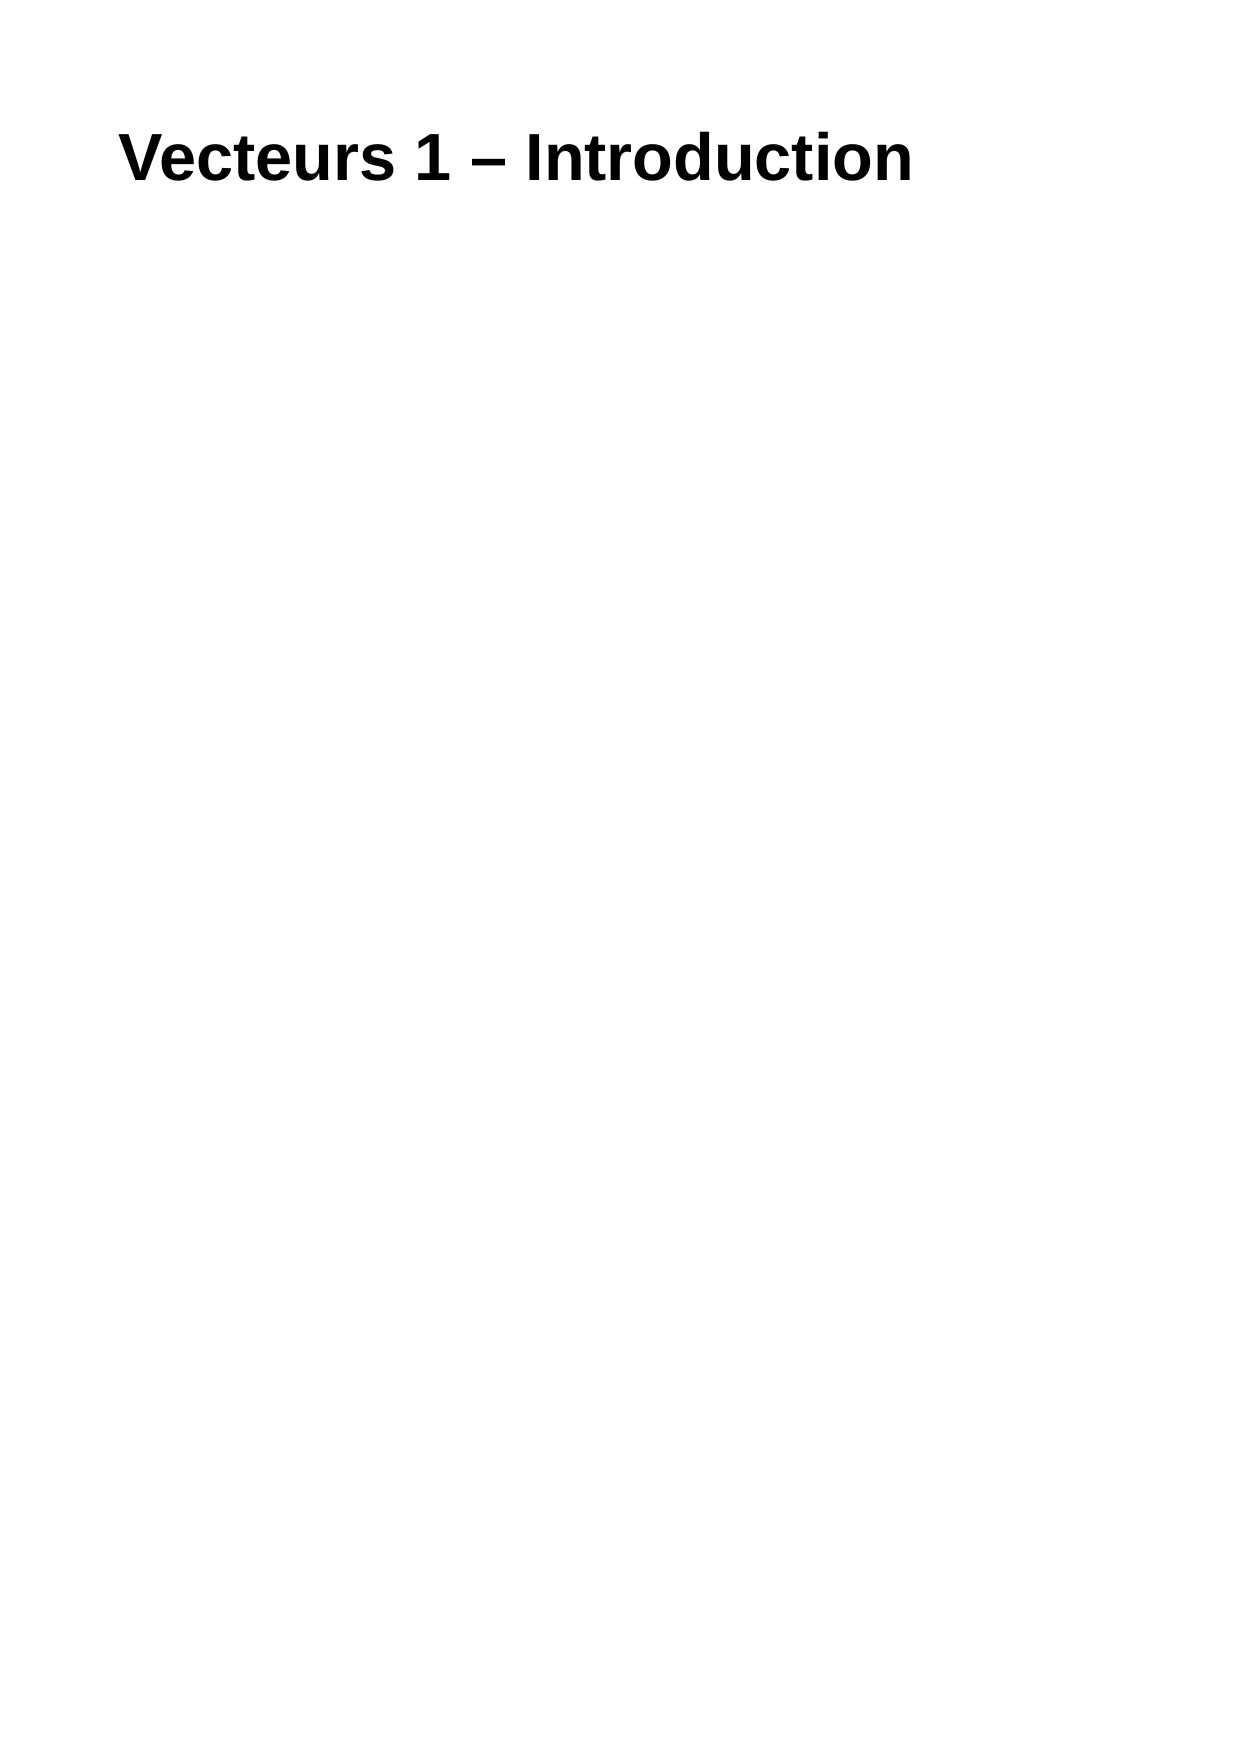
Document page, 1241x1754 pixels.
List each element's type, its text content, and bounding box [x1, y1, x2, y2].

subtitle Vecteurs 1 – Introduction [118, 118, 1122, 195]
